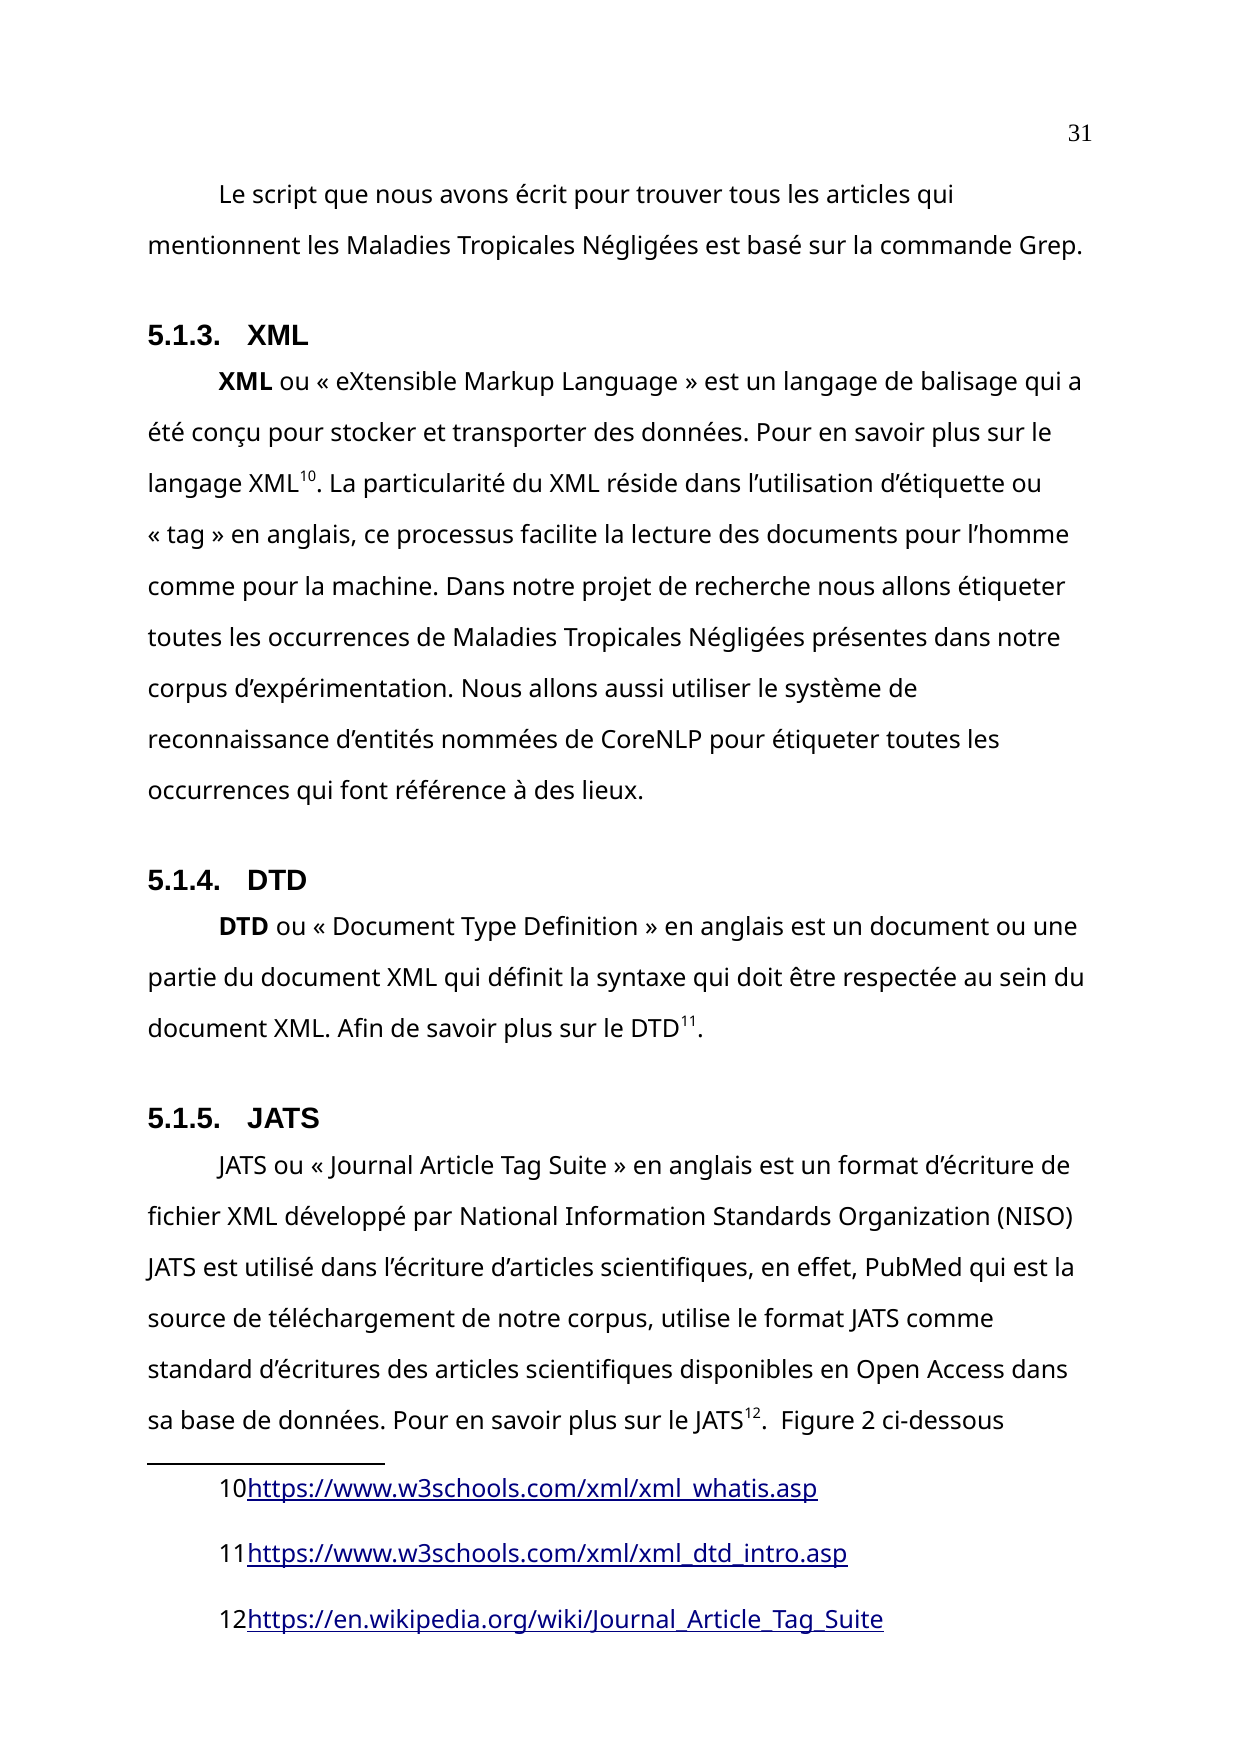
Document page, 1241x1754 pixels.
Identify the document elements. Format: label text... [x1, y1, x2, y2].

text https://www.w3schools.com/xml/xml_whatis.asp [147, 1471, 1092, 1504]
text https://www.w3schools.com/xml/xml_dtd_intro.asp [147, 1536, 1092, 1570]
subtitle DTD [147, 863, 1092, 896]
text Le script que nous avons écrit pour trouver tous les articles qui mentionnent les Maladies Tropicales Négligées est basé sur la commande Grep. [147, 176, 1092, 261]
text https://en.wikipedia.org/wiki/Journal_Article_Tag_Suite [147, 1602, 1092, 1636]
text JATS ou « Journal Article Tag Suite » en anglais est un format d’écriture de fichier XML développé par National Information Standards Organization (NISO) JATS est utilisé dans l’écriture d’articles scientifiques, en effet, PubMed qui est la source de téléchargement de notre corpus, utilise le format JATS comme standard d’écritures des articles scientifiques disponibles en Open Access dans sa base de données. Pour en savoir plus sur le JATS. Figure 2 ci-dessous [147, 1147, 1092, 1437]
subtitle XML [147, 318, 1092, 352]
text XML ou « eXtensible Markup Language » est un langage de balisage qui a été conçu pour stocker et transporter des données. Pour en savoir plus sur le langage XML. La particularité du XML réside dans l’utilisation d’étiquette ou « tag » en anglais, ce processus facilite la lecture des documents pour l’homme comme pour la machine. Dans notre projet de recherche nous allons étiqueter toutes les occurrences de Maladies Tropicales Négligées présentes dans notre corpus d’expérimentation. Nous allons aussi utiliser le système de reconnaissance d’entités nommées de CoreNLP pour étiqueter toutes les occurrences qui font référence à des lieux. [147, 364, 1092, 806]
text DTD ou « Document Type Definition » en anglais est un document ou une partie du document XML qui définit la syntaxe qui doit être respectée au sein du document XML. Afin de savoir plus sur le DTD. [147, 909, 1092, 1045]
subtitle JATS [147, 1101, 1092, 1135]
